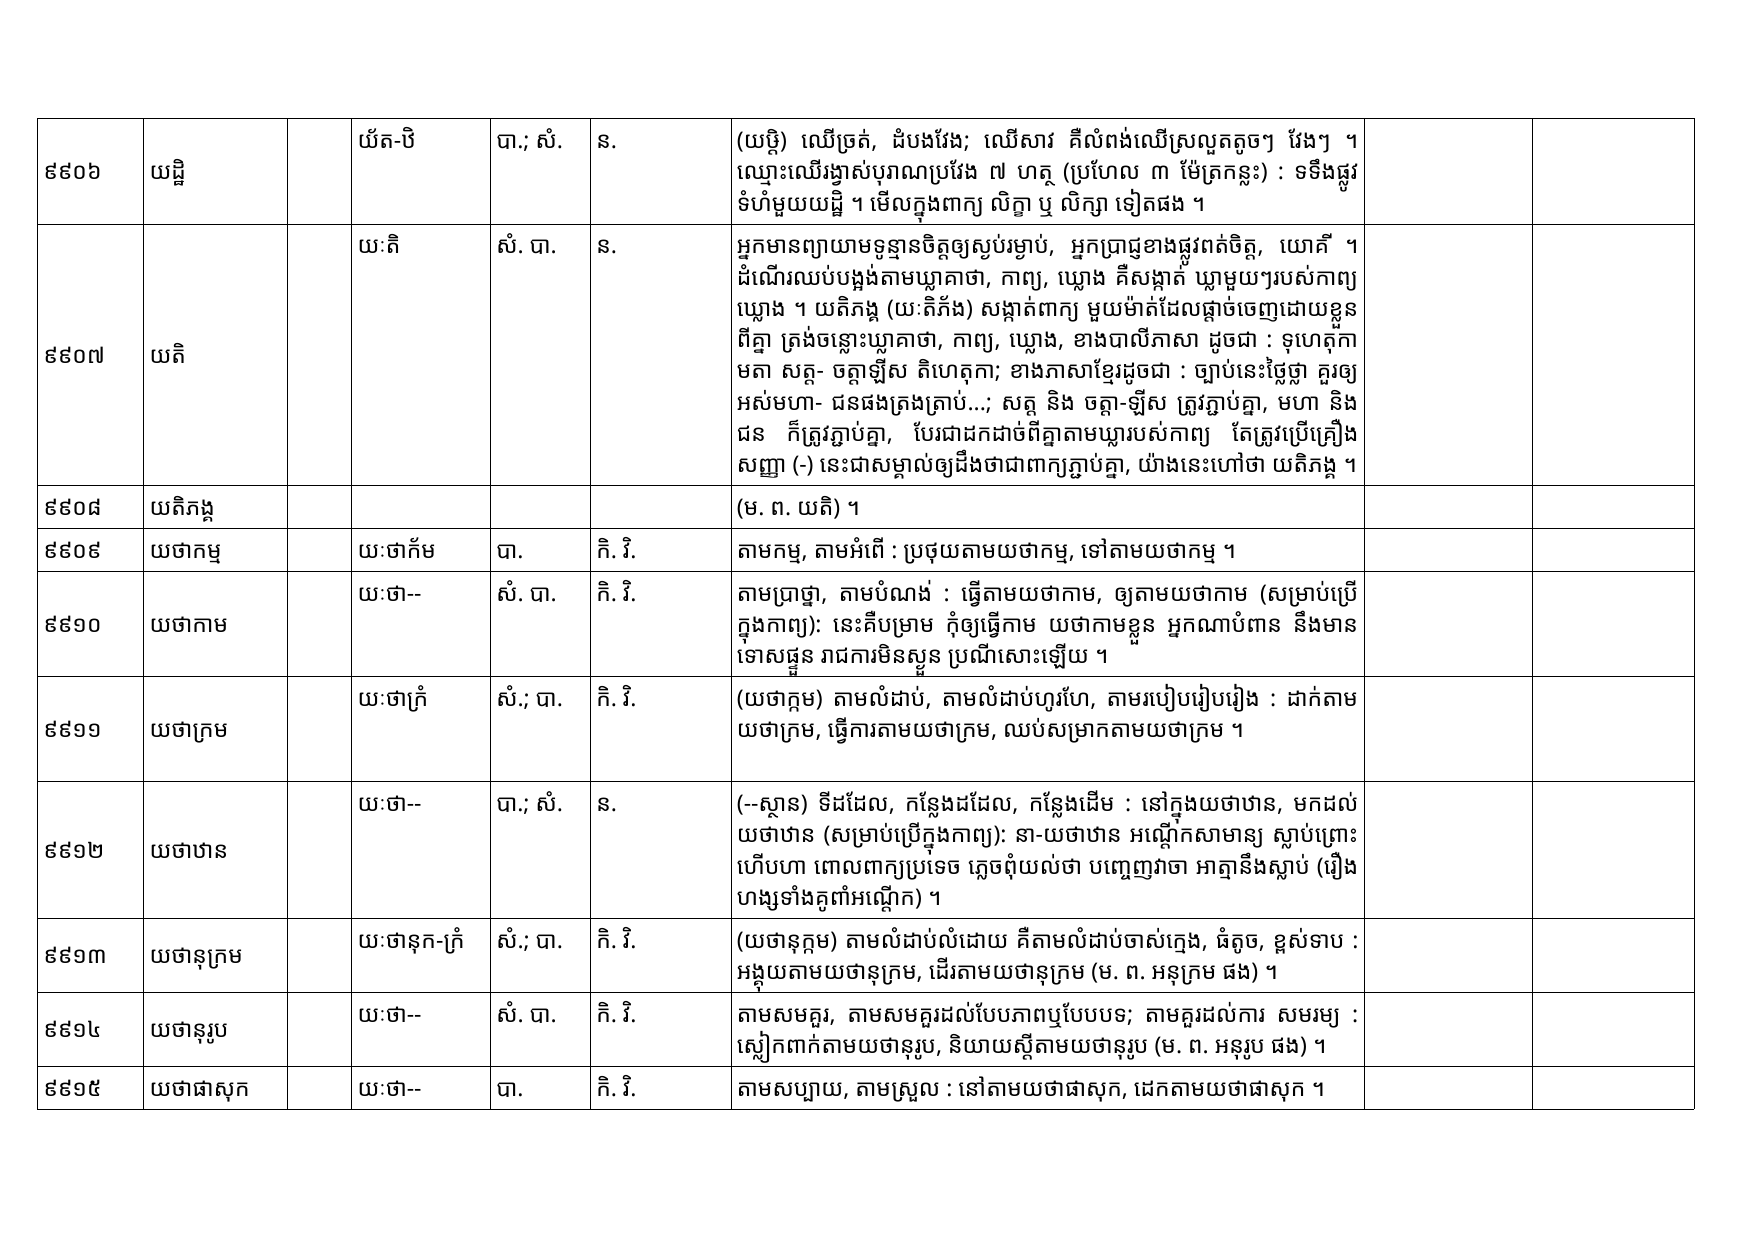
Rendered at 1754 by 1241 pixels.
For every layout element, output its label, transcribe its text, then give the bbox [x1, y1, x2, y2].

table_cell [288, 486, 351, 528]
table_cell ន. [591, 782, 731, 918]
table_cell [491, 486, 590, 528]
table_cell [352, 486, 490, 528]
table_cell [288, 677, 351, 781]
table_cell [288, 119, 351, 223]
table_cell កិ. វិ. [591, 1067, 731, 1109]
table_cell [288, 919, 351, 992]
table_cell យៈថា-- [352, 572, 490, 676]
table_cell (ម. ព. យតិ) ។ [732, 486, 1364, 528]
table_cell [1365, 225, 1532, 485]
table_cell [1365, 919, 1532, 992]
table_cell បា.; សំ. [491, 782, 590, 918]
table_cell [1365, 119, 1532, 223]
table_cell [1533, 572, 1694, 676]
table_cell យៈថាក្រំ [352, 677, 490, 781]
table_cell [1533, 529, 1694, 571]
table_cell អ្នក​មាន​ព្យាយាម​ទូន្មាន​ចិត្ត​ឲ្យ​ស្ងប់​រម្ងាប់, អ្នក​ប្រាជ្ញ​ខាង​ផ្លូវ​ពត់​ចិត្ត, យោគី ។ ដំណើរ​ឈប់​បង្អង់​តាម​ឃ្លា​គាថា, កាព្យ, ឃ្លោង គឺ​សង្កាត់ ឃ្លា​មួយ​ៗ​របស់​កាព្យ​ឃ្លោង ។ យតិ​ភង្គ (យៈតិភ័ង) សង្កាត់​ពាក្យ មួយ​ម៉ាត់​ដែល​ផ្តាច់​ចេញ​ដោយ​ខ្លួន​ពី​គ្នា ត្រង់​ចន្លោះ​ឃ្លា​គាថា, កាព្យ, ឃ្លោង, ខាង​បាលី​ភាសា ដូច​ជា : ទុហេតុកា មតា សត្ត- ចត្តាឡីស តិហេតុកា; ខាង​ភាសា​ខែ្មរ​ដូច​ជា : ច្បាប់​នេះ​ថ្លៃថ្លា គួរ​ឲ្យ​អស់​មហា- ជន​ផង​ត្រងត្រាប់...; សត្ត និង ចត្តា-ឡីស ត្រូវ​ភ្ជាប់​គ្នា, មហា និង ជន ក៏​ត្រូវ​ភ្ជាប់​គ្នា, បែរ​ជា​ដក​ដាច់​ពី​គ្នា​តាម​ឃ្លា​របស់​កាព្យ តែ​ត្រូវ​ប្រើ​គ្រឿង​សញ្ញា (-) នេះ​ជា​សម្គាល់​ឲ្យ​ដឹង​ថា​ជា​ពាក្យ​ភ្ជាប់​គ្នា, យ៉ាង​នេះ​ហៅ​ថា យតិ​ភង្គ ។ [732, 225, 1364, 485]
table_cell [288, 529, 351, 571]
table_cell តាម​សប្បាយ, តាម​ស្រួល : នៅ​តាម​យថា​ផាសុក, ដេក​តាម​យថា​ផាសុក ។ [732, 1067, 1364, 1109]
table_cell តាម​ប្រាថ្នា, តាម​បំណង់ : ធ្វើ​តាម​យថា​កាម, ឲ្យ​តាម​យថា​កាម (សម្រាប់​ប្រើ​ក្នុង​កាព្យ): នេះ​គឺ​បម្រាម កុំ​ឲ្យ​ធ្វើ​កាម យថា​កាម​ខ្លួន អ្នក​ណា​បំពាន នឹង​មាន​ទោស​ផ្ទួន រាជការ​មិន​ស្ងួន ប្រណី​សោះ​ឡើយ ។ [732, 572, 1364, 676]
table_cell កិ. វិ. [591, 919, 731, 992]
table_cell បា. [491, 1067, 590, 1109]
table_cell សំ. បា. [491, 993, 590, 1066]
table_cell [288, 993, 351, 1066]
table_cell កិ. វិ. [591, 677, 731, 781]
table_cell [288, 1067, 351, 1109]
table_cell យ័ត-ឋិ [352, 119, 490, 223]
table_cell [591, 486, 731, 528]
table_cell ៩៩១២ [38, 782, 143, 918]
table_cell [1533, 782, 1694, 918]
table_cell [1533, 919, 1694, 992]
table_cell ៩៩១១ [38, 677, 143, 781]
table_cell (យថាក្កម) តាម​លំដាប់, តាម​លំដាប់​ហូរហែ, តាម​របៀប​រៀបរៀង : ដាក់​តាម​យថា​ក្រម, ធ្វើ​ការ​តាម​យថា​ក្រម, ឈប់​សម្រាក​តាម​យថា​ក្រម ។ [732, 677, 1364, 781]
table_cell ៩៩០៩ [38, 529, 143, 571]
table_cell [1533, 993, 1694, 1066]
table_cell ៩៩០៦ [38, 119, 143, 223]
table_cell សំ.; បា. [491, 919, 590, 992]
table_cell យថាផាសុក [144, 1067, 287, 1109]
table_cell កិ. វិ. [591, 993, 731, 1066]
table_cell តាម​កម្ម, តាម​អំពើ : ប្រថុយ​តាម​យថា​កម្ម, ទៅ​តាម​យថា​កម្ម ។ [732, 529, 1364, 571]
table_cell [1533, 486, 1694, 528]
table_cell យថាកាម [144, 572, 287, 676]
table_cell [1365, 572, 1532, 676]
table_cell យតិ [144, 225, 287, 485]
table_cell យថាឋាន [144, 782, 287, 918]
table_cell ៩៩១៤ [38, 993, 143, 1066]
table_cell ៩៩០៧ [38, 225, 143, 485]
table_cell [1365, 993, 1532, 1066]
table_cell [1365, 677, 1532, 781]
table_cell យតិភង្គ [144, 486, 287, 528]
table_cell យថាក្រម [144, 677, 287, 781]
table_cell កិ. វិ. [591, 529, 731, 571]
table_cell យៈថា-- [352, 1067, 490, 1109]
table_cell យដ្ឋិ [144, 119, 287, 223]
table_cell [1365, 486, 1532, 528]
table_cell បា. [491, 529, 590, 571]
table_cell ៩៩០៨ [38, 486, 143, 528]
table_cell យៈថា-- [352, 993, 490, 1066]
table_cell (យឞ្ដិ) ឈើ​ច្រត់, ដំបង​វែង; ឈើ​សាវ គឺ​លំពង់​ឈើ​ស្រលួត​តូច​ៗ វែង​ៗ ។ ឈ្មោះ​ឈើ​រង្វាស់​បុរាណ​ប្រវែង ៧ ហត្ថ (ប្រហែល ៣​ ម៉ែត្រ​កន្លះ) : ទទឹង​ផ្លូវ​ទំហំ​មួយ​យដ្ឋិ ។ មើល​ក្នុង​ពាក្យ លិក្ខា ឬ លិក្សា ទៀត​ផង ។ [732, 119, 1364, 223]
table_cell សំ.; បា. [491, 677, 590, 781]
table_cell យៈថា-- [352, 782, 490, 918]
table_cell (--ស្ថាន) ទី​ដដែល, កន្លែង​ដដែល, កន្លែង​ដើម : នៅ​ក្នុង​យថា​ឋាន, មក​ដល់ យថា​ឋាន (សម្រាប់​ប្រើ​ក្នុង​កាព្យ): នា-យថា​ឋាន អណ្តើក​សាមាន្យ ស្លាប់​ព្រោះ​ហើបហា ពោល​ពាក្យ​ប្រទេច ភ្លេច​ពុំ​យល់​ថា បញ្ចេញ​វាចា អាត្មា​នឹង​ស្លាប់ (រឿង​ហង្ស​ទាំង​គូ​ពាំ​អណ្តើក) ។ [732, 782, 1364, 918]
table_cell [1533, 119, 1694, 223]
table_cell សំ. បា. [491, 225, 590, 485]
table_cell ៩៩១៥ [38, 1067, 143, 1109]
table_cell ន. [591, 225, 731, 485]
table_cell យៈថាក័ម [352, 529, 490, 571]
table_cell យថានុក្រម [144, 919, 287, 992]
table_cell សំ. បា. [491, 572, 590, 676]
table_cell កិ. វិ. [591, 572, 731, 676]
table_cell ៩៩១៣ [38, 919, 143, 992]
table_cell [1533, 225, 1694, 485]
table_cell [1365, 529, 1532, 571]
table_cell ៩៩១០ [38, 572, 143, 676]
table_cell ន. [591, 119, 731, 223]
table_cell បា.; សំ. [491, 119, 590, 223]
table_cell [1533, 677, 1694, 781]
table_cell [288, 572, 351, 676]
table_cell (យថានុក្កម) តាម​លំដាប់​លំដោយ គឺ​តាម​លំដាប់​ចាស់​ក្មេង, ធំ​តូច, ខ្ពស់​ទាប : អង្គុយ​តាម​យថានុក្រម, ដើរ​តាម​យថានុក្រម (ម. ព. អនុក្រម ផង) ។ [732, 919, 1364, 992]
table_cell យថានុរូប [144, 993, 287, 1066]
table_cell យៈថានុក-ក្រំ [352, 919, 490, 992]
table_cell តាម​សម​គួរ, តាម​សម​គួរ​ដល់​បែប​ភាព​ឬ​បែប​បទ; តាម​គួរ​ដល់​ការ សមរម្យ : ស្លៀក​ពាក់​តាម​យថានុរូប, និយាយ​ស្ដី​តាម​យថានុរូប (ម. ព. អនុរូប ផង) ។ [732, 993, 1364, 1066]
table_cell [288, 782, 351, 918]
table_cell [1365, 782, 1532, 918]
table_cell យៈតិ [352, 225, 490, 485]
table_cell [1365, 1067, 1532, 1109]
table_cell [288, 225, 351, 485]
table_cell យថាកម្ម [144, 529, 287, 571]
table_cell [1533, 1067, 1694, 1109]
